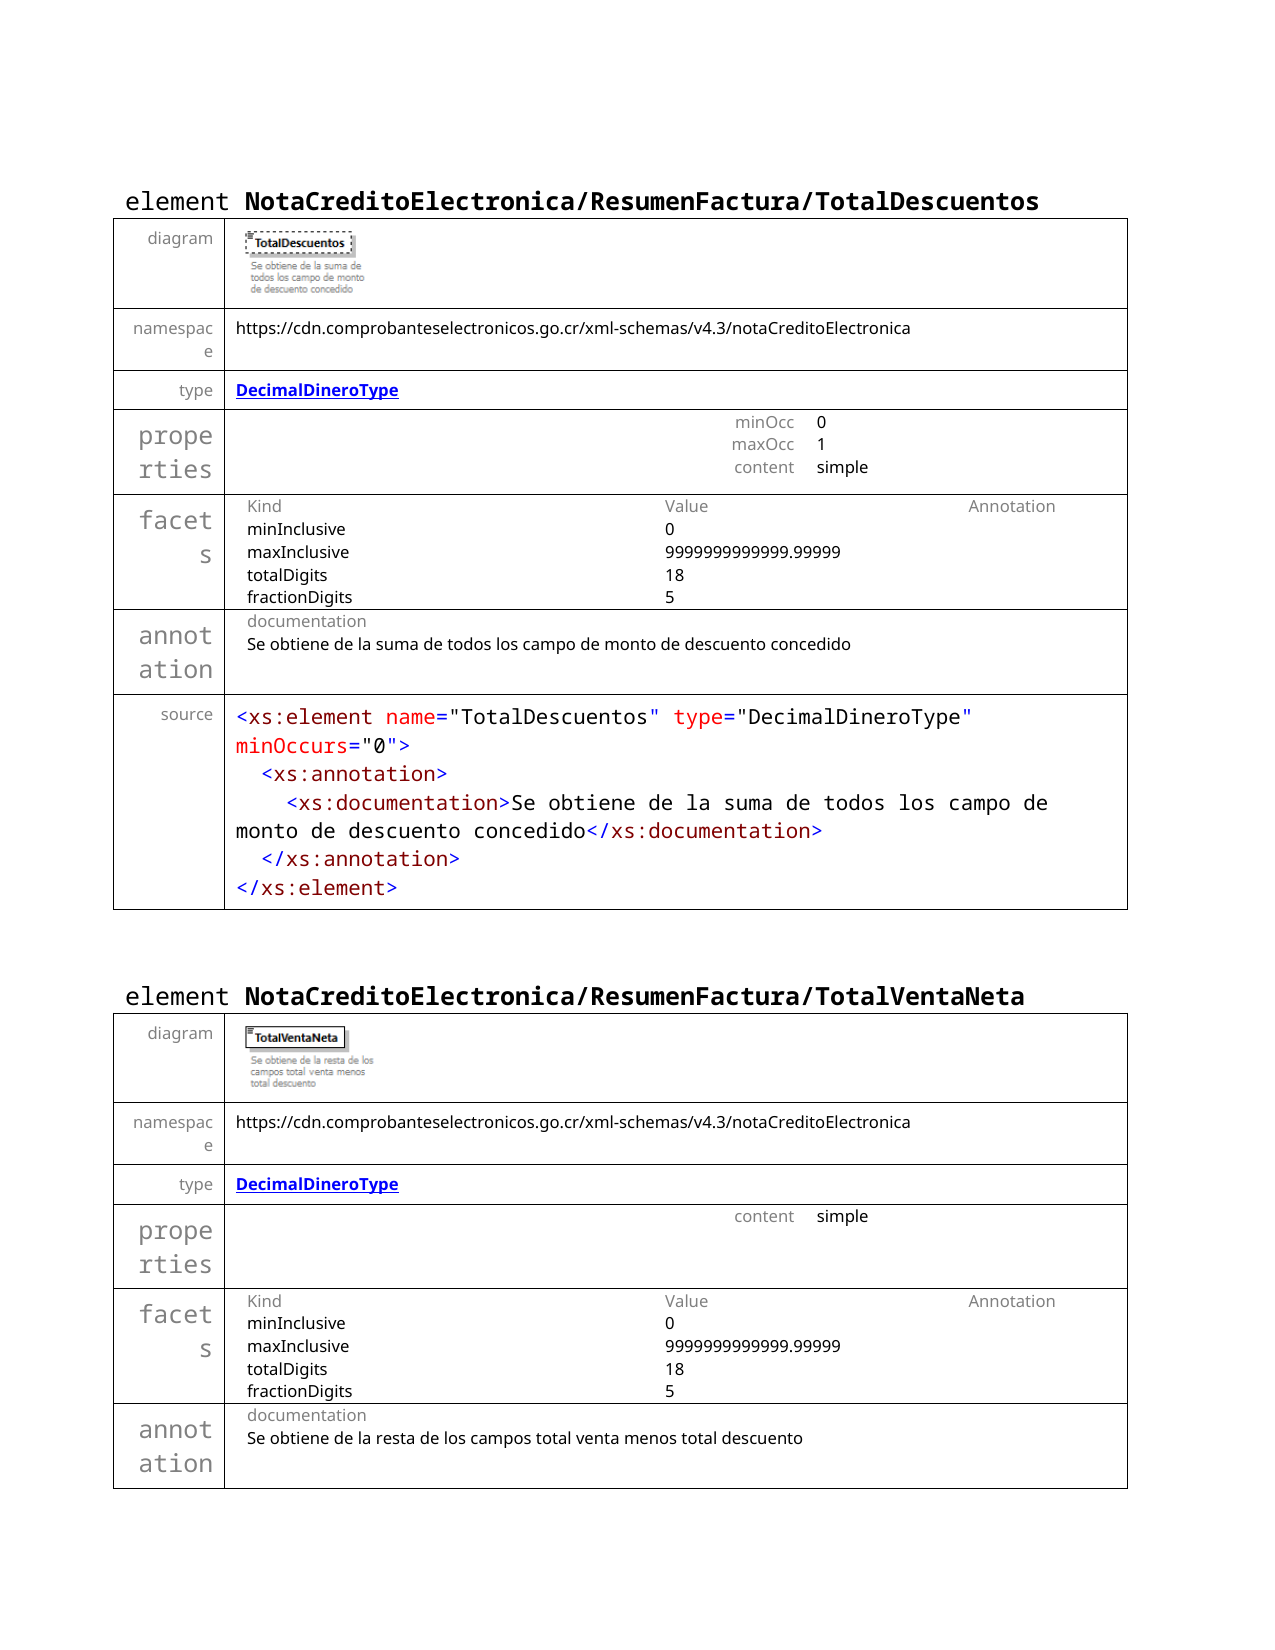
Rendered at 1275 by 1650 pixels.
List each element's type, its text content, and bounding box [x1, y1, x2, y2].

table_cell type [114, 371, 224, 409]
table_cell totalDigits [236, 563, 654, 586]
picture [235, 1021, 387, 1094]
table_header diagram [114, 219, 224, 308]
table_cell [225, 1404, 1127, 1488]
table_cell minInclusive [236, 1312, 654, 1335]
table_cell 5 [654, 1380, 957, 1403]
table_cell DecimalDineroType [225, 371, 1127, 409]
table_header Annotation [957, 1289, 1127, 1312]
table_cell simple [805, 456, 1127, 478]
table_cell 9999999999999.99999 [654, 540, 957, 563]
table_cell [957, 518, 1127, 540]
text element NotaCreditoElectronica/ResumenFactura/TotalVentaNeta [125, 978, 1150, 1012]
text element NotaCreditoElectronica/ResumenFactura/TotalDescuentos [125, 184, 1150, 218]
table_cell [957, 540, 1127, 563]
table_cell annotation [114, 1404, 224, 1488]
table_cell [957, 1380, 1127, 1403]
table_cell properties [114, 410, 224, 494]
table_cell 1 [805, 433, 1127, 456]
table_cell [225, 610, 1127, 693]
table_cell annotation [114, 610, 224, 693]
table_cell 9999999999999.99999 [654, 1335, 957, 1357]
table_header Annotation [957, 495, 1127, 518]
table_cell totalDigits [236, 1358, 654, 1380]
table_cell [957, 586, 1127, 608]
table_cell maxInclusive [236, 540, 654, 563]
table_cell Se obtiene de la resta de los campos total venta menos total descuento [236, 1427, 1127, 1449]
table_cell 0 [654, 518, 957, 540]
table_cell facets [114, 1289, 224, 1403]
table_cell DecimalDineroType [225, 1165, 1127, 1203]
table_cell 0 [654, 1312, 957, 1335]
table_header Kind [236, 1289, 654, 1312]
table_cell [957, 1335, 1127, 1357]
table_cell [957, 563, 1127, 586]
table_cell 18 [654, 563, 957, 586]
table_header Value [654, 1289, 957, 1312]
table_cell [225, 1289, 1127, 1403]
table_cell maxOcc [236, 433, 805, 456]
table_cell namespace [114, 1103, 224, 1164]
table_cell https://cdn.comprobanteselectronicos.go.cr/xml-schemas/v4.3/notaCreditoElectronica [225, 1103, 1127, 1164]
table_cell [225, 495, 1127, 609]
table_cell [957, 1358, 1127, 1380]
table_header diagram [114, 1014, 224, 1102]
table_cell [225, 410, 1127, 494]
table_cell minInclusive [236, 518, 654, 540]
table_cell https://cdn.comprobanteselectronicos.go.cr/xml-schemas/v4.3/notaCreditoElectronica [225, 309, 1127, 370]
table_cell [957, 1312, 1127, 1335]
table_cell [225, 1205, 1127, 1288]
table_cell <xs:element name="TotalDescuentos" type="DecimalDineroType" minOccurs="0"> <xs:annotation> <xs:documentation>Se obtiene de la suma de todos los campo de monto de descuento concedido</xs:documentation> </xs:annotation> </xs:element> [225, 695, 1127, 909]
table_header simple [805, 1205, 1127, 1227]
table_cell fractionDigits [236, 1380, 654, 1403]
table_header minOcc [236, 410, 805, 433]
table_cell properties [114, 1205, 224, 1288]
table_cell Se obtiene de la suma de todos los campo de monto de descuento concedido [236, 633, 1127, 655]
table_header Value [654, 495, 957, 518]
picture [235, 227, 378, 300]
table_cell 18 [654, 1358, 957, 1380]
table_cell maxInclusive [236, 1335, 654, 1357]
table_cell content [236, 456, 805, 478]
table_cell 5 [654, 586, 957, 608]
table_header Kind [236, 495, 654, 518]
table_header [225, 1014, 1127, 1102]
table_header content [236, 1205, 805, 1227]
table_cell type [114, 1165, 224, 1203]
table_cell namespace [114, 309, 224, 370]
table_header documentation [236, 610, 1127, 632]
table_cell fractionDigits [236, 586, 654, 608]
table_cell facets [114, 495, 224, 609]
table_header [225, 219, 1127, 308]
table_cell source [114, 695, 224, 909]
table_header 0 [805, 410, 1127, 433]
table_header documentation [236, 1404, 1127, 1427]
